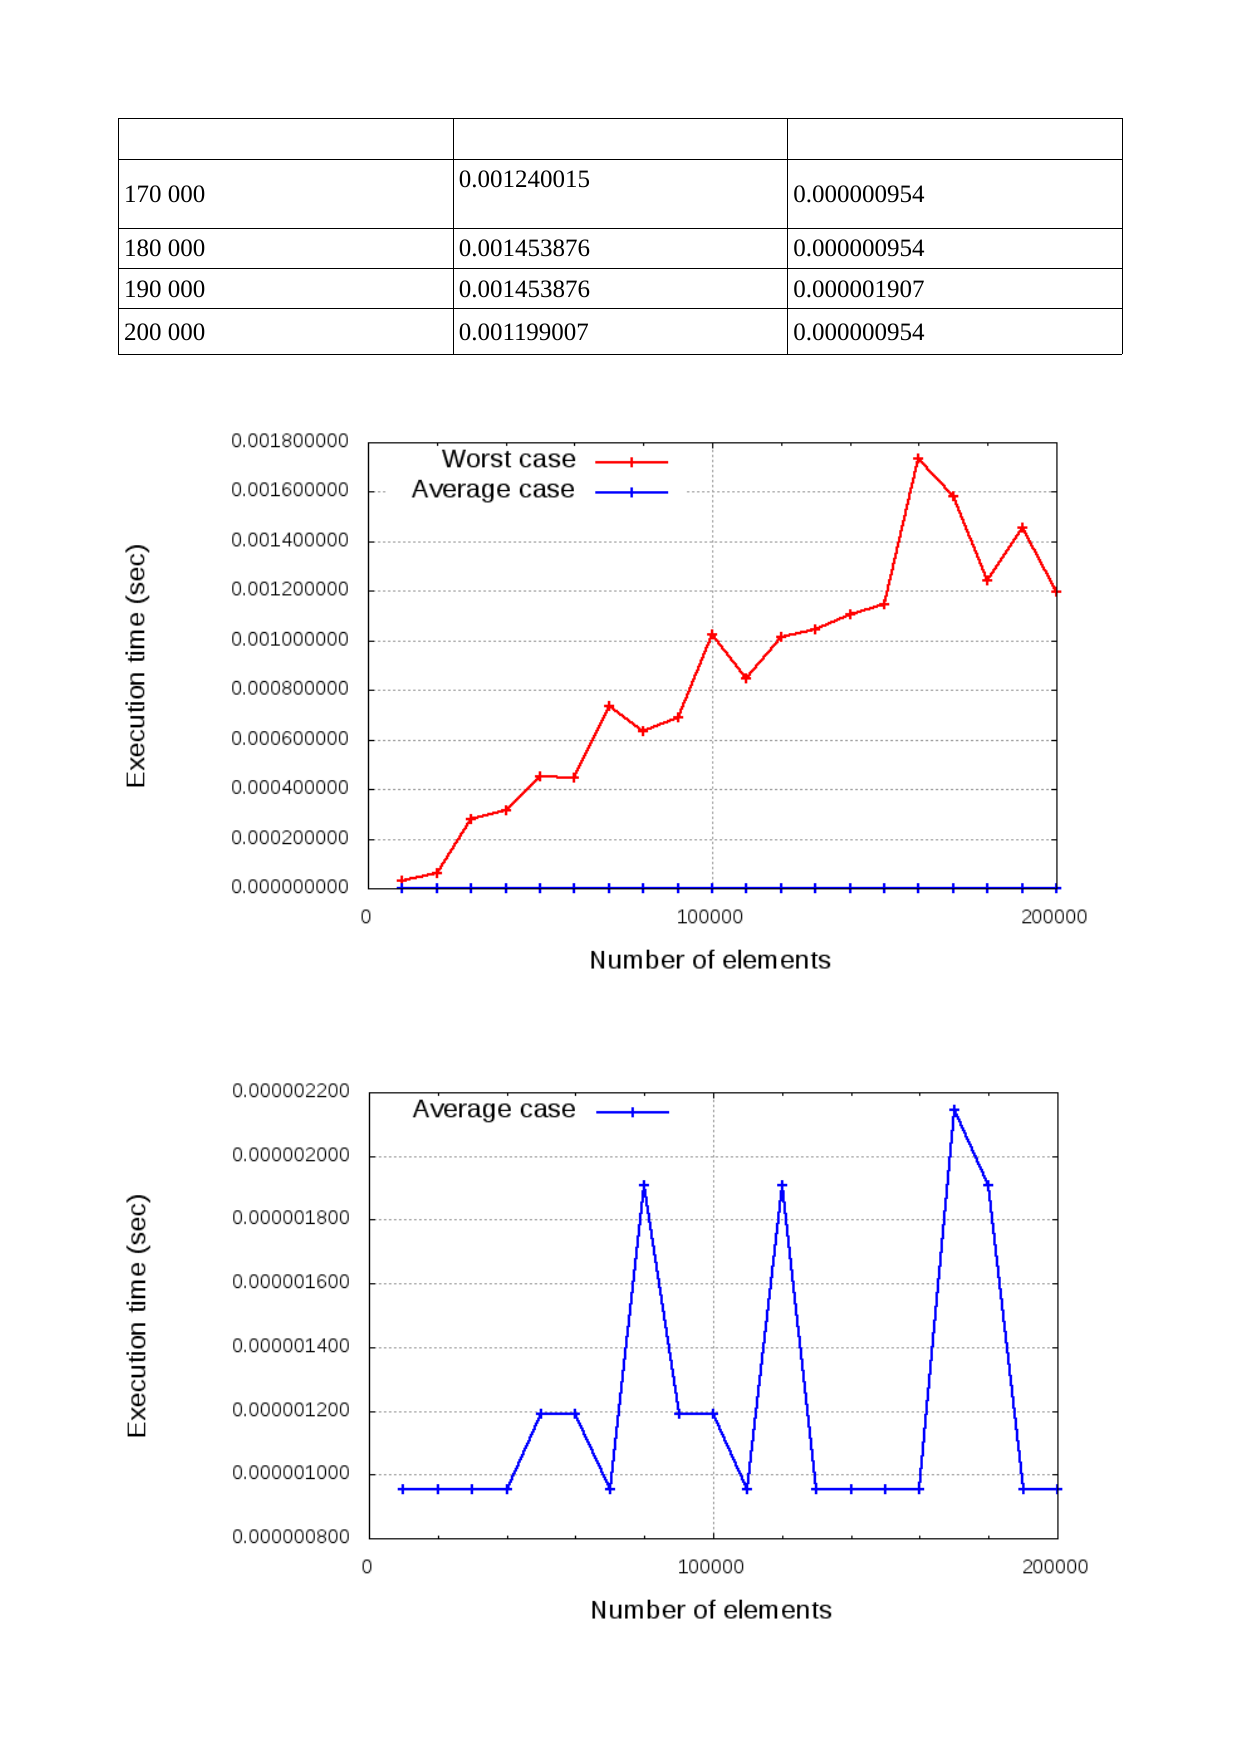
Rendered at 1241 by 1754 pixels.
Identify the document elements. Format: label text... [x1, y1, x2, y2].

table_cell 0.000000954 [788, 309, 1122, 354]
table_cell 190 000 [119, 269, 453, 308]
table_cell 170 000 [119, 160, 453, 227]
table_cell [454, 119, 787, 158]
table_cell 0.000001907 [788, 269, 1122, 308]
table_cell 0.001199007 [454, 309, 787, 354]
picture [119, 1032, 1124, 1635]
picture [118, 382, 1123, 985]
table_cell 0.001453876 [454, 229, 787, 268]
table_cell 0.001453876 [454, 269, 787, 308]
table_cell 200 000 [119, 309, 453, 354]
table_cell 180 000 [119, 229, 453, 268]
table_cell [119, 119, 453, 158]
table_cell 0.000000954 [788, 229, 1122, 268]
table_cell [788, 119, 1122, 158]
table_cell 0.001240015 [454, 160, 787, 227]
table_cell 0.000000954 [788, 160, 1122, 227]
